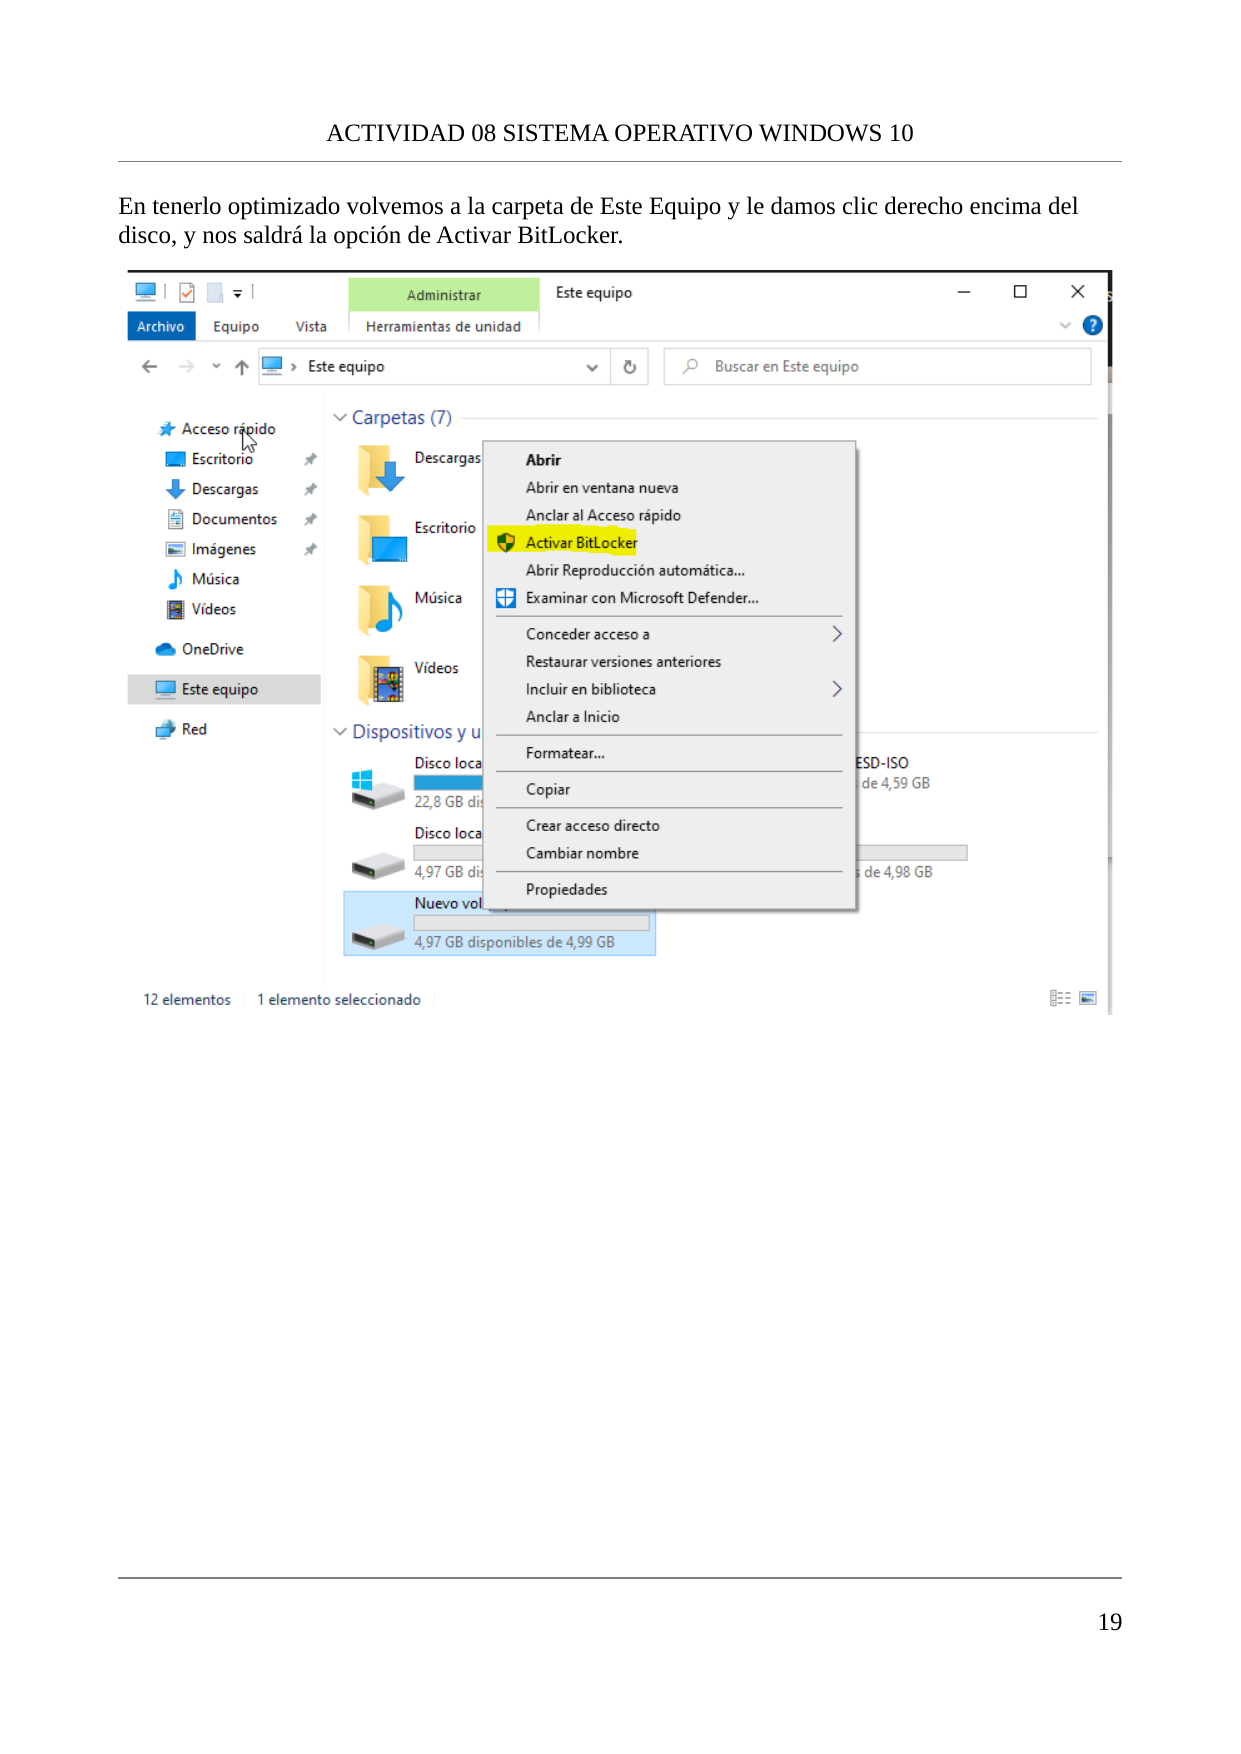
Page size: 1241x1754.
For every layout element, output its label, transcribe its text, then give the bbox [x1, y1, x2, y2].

picture [127, 270, 1113, 1015]
text En tenerlo optimizado volvemos a la carpeta de Este Equipo y le damos clic derecho encima del disco, y nos saldrá la opción de Activar BitLocker. [118, 191, 1122, 249]
